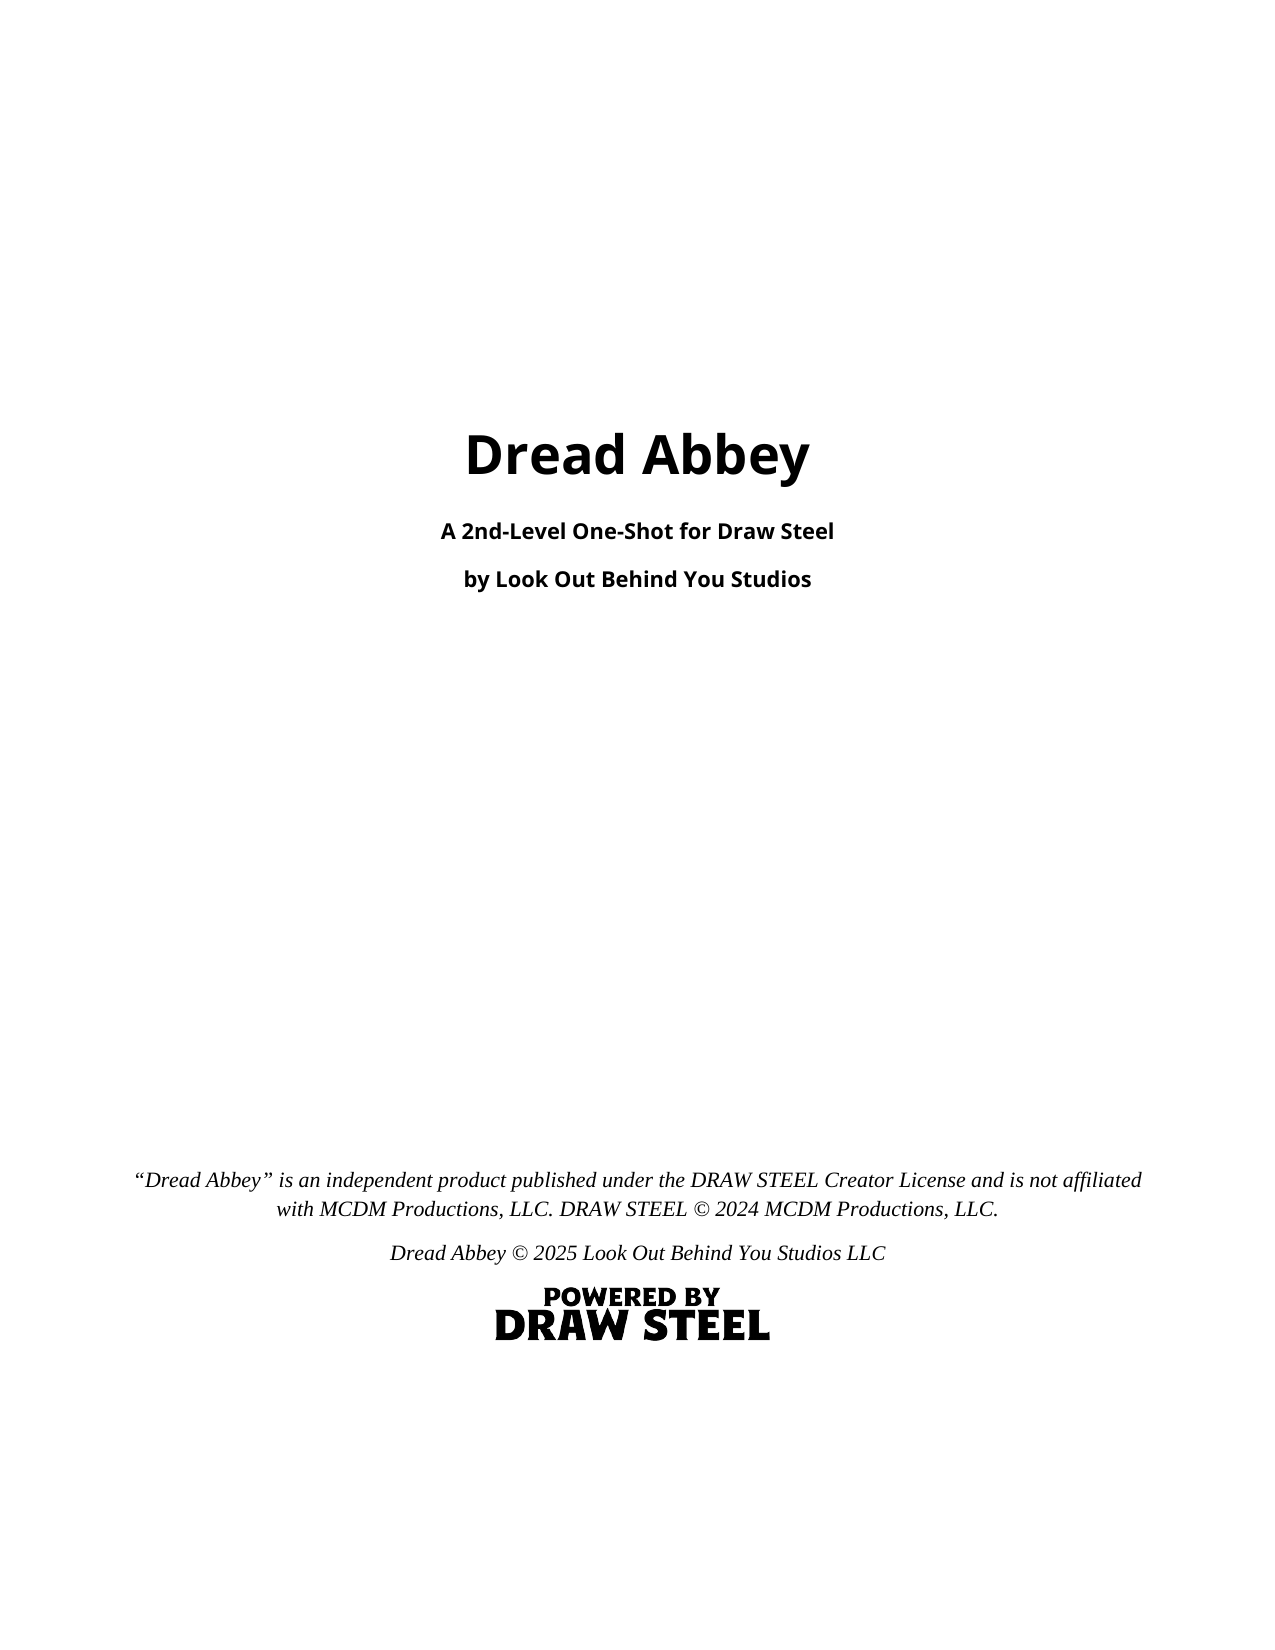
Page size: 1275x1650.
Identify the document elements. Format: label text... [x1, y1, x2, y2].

text by Look Out Behind You Studios [118, 564, 1157, 594]
text A 2nd-Level One-Shot for Draw Steel [118, 516, 1157, 545]
picture [118, 1275, 1157, 1354]
subtitle “Dread Abbey” is an independent product published under the DRAW STEEL Creator License and is not affiliated with MCDM Productions, LLC. DRAW STEEL © 2024 MCDM Productions, LLC. [118, 1167, 1157, 1221]
text Dread Abbey © 2025 Look Out Behind You Studios LLC [118, 1239, 1157, 1265]
text Dread Abbey [118, 416, 1157, 490]
